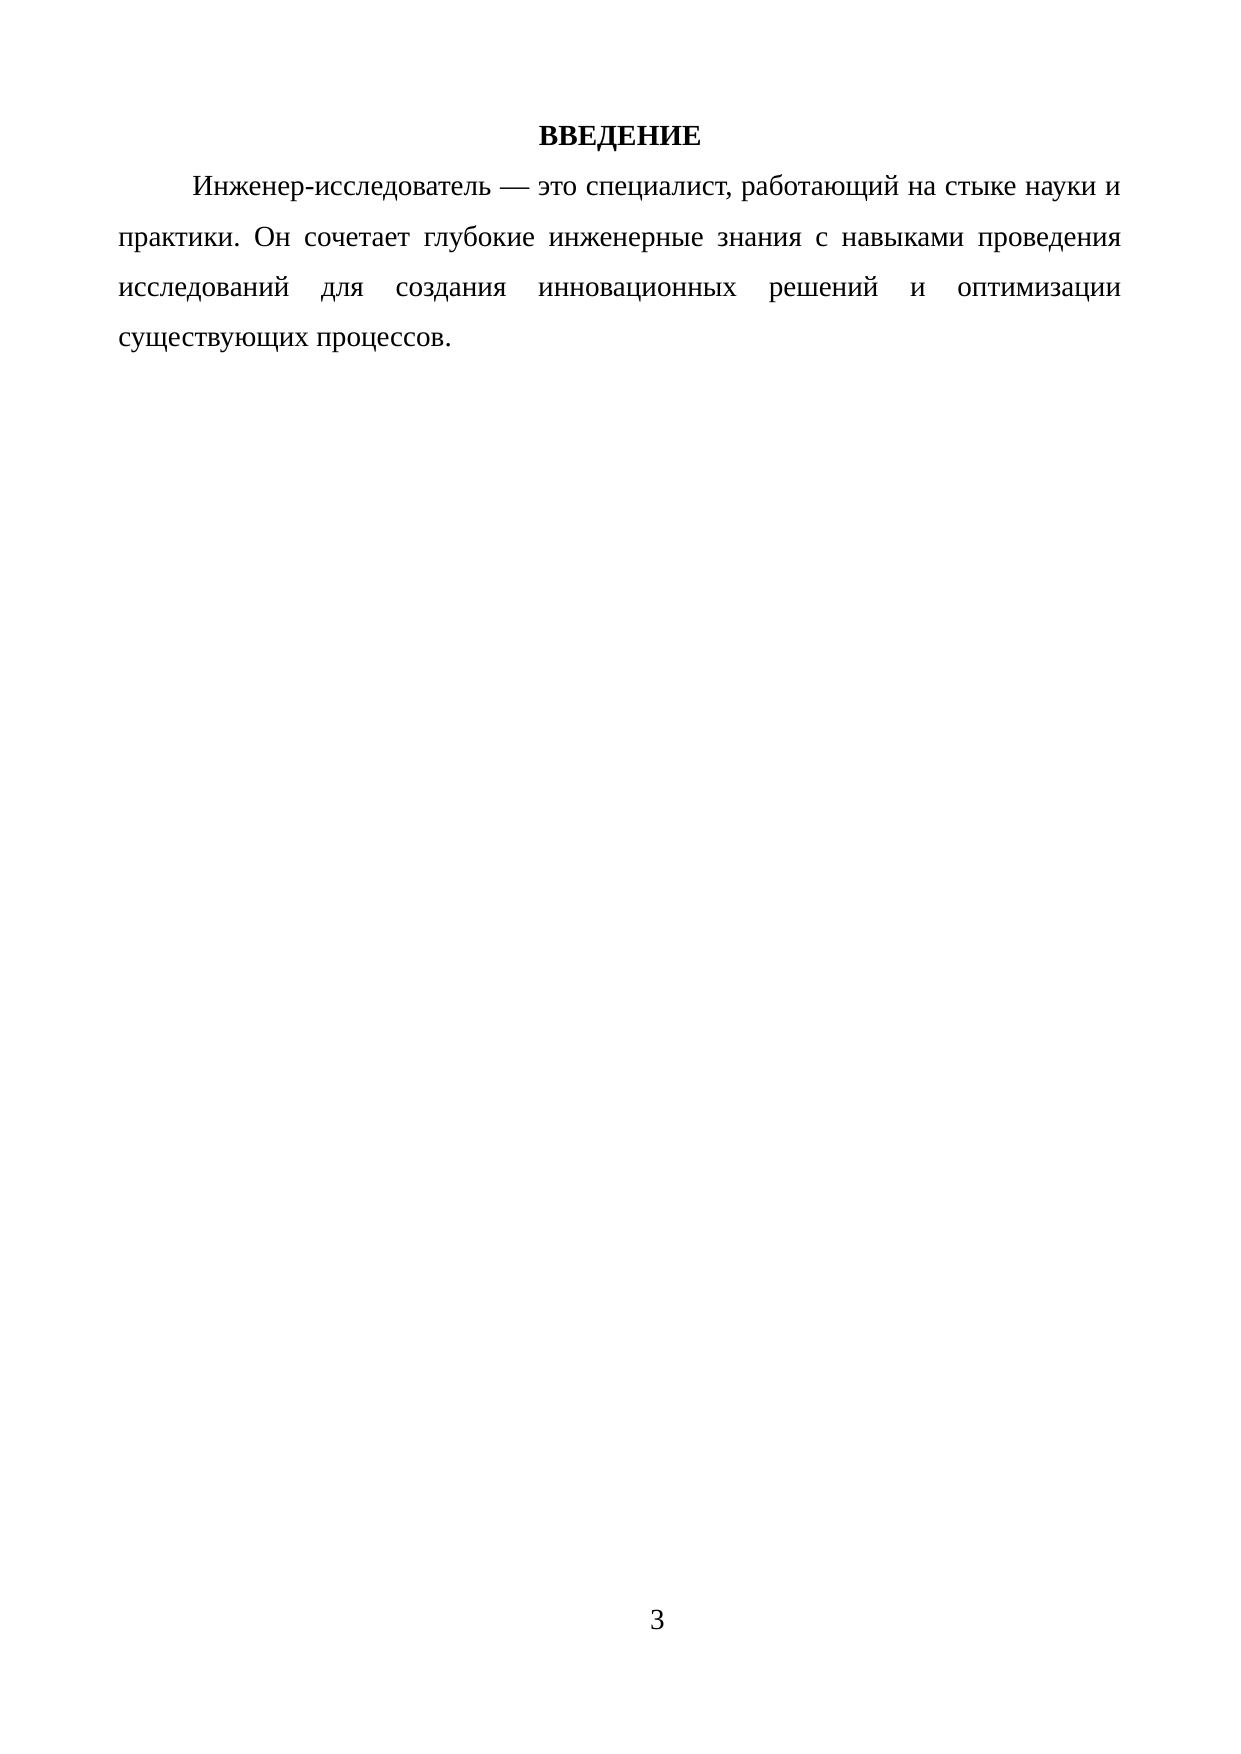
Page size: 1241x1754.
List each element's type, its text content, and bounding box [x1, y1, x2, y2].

text Инженер-исследователь — это специалист, работающий на стыке науки и практики. Он сочетает глубокие инженерные знания с навыками проведения исследований для создания инновационных решений и оптимизации существующих процессов. [118, 168, 1122, 353]
subtitle Введение [118, 118, 1122, 152]
